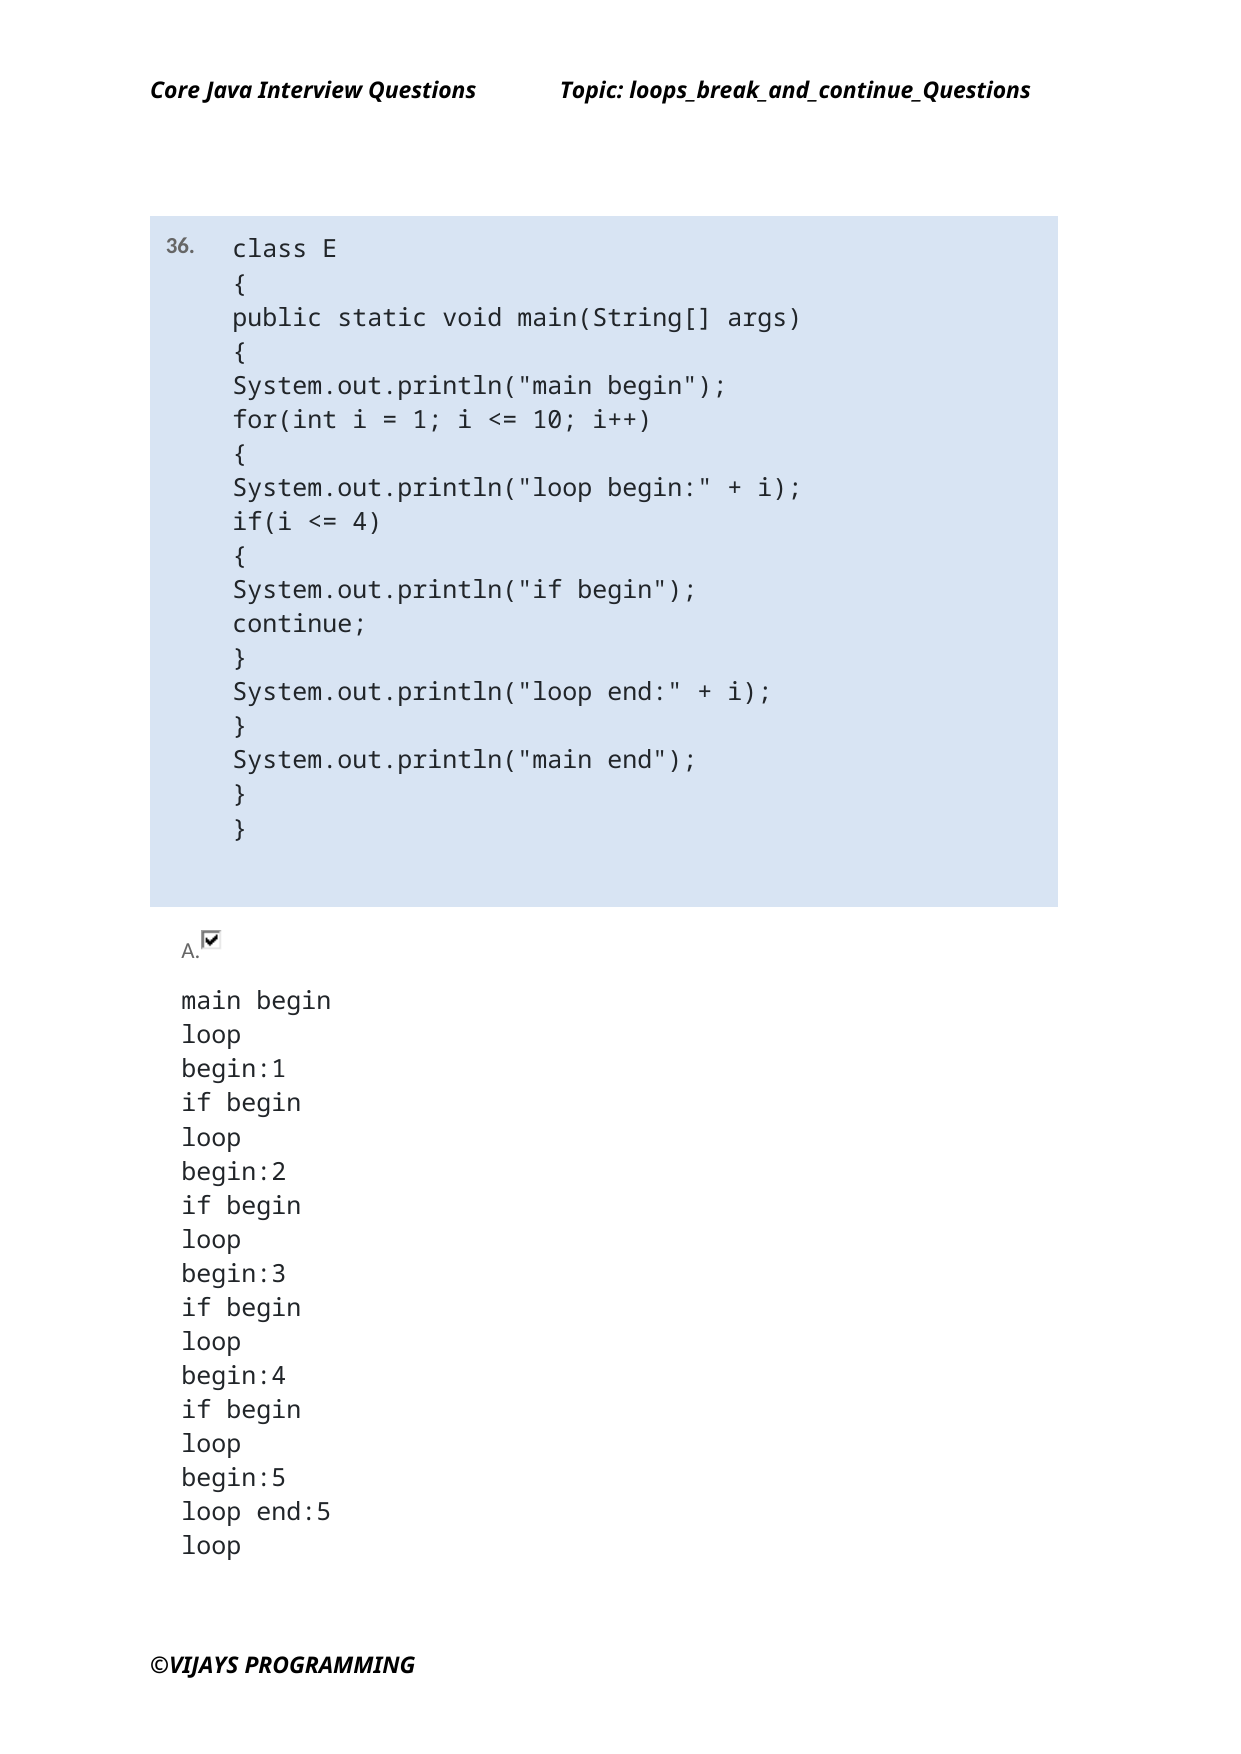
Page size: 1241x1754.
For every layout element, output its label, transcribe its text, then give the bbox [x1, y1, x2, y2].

table_header A. main begin loop begin:1 if begin loop begin:2 if begin loop begin:3 if begin loop begin:4 if begin loop begin:5 loop end:5 loop [181, 922, 360, 1562]
table_cell 36. [150, 216, 216, 907]
table_cell [150, 150, 1090, 215]
table_cell [150, 907, 1090, 1578]
table_cell [1058, 216, 1090, 907]
table_header [181, 166, 442, 200]
table_cell class E { public static void main(String[] args) { System.out.println("main begin"); for(int i = 1; i <= 10; i++) { System.out.println("loop begin:" + i); if(i <= 4) { System.out.println("if begin"); continue; } System.out.println("loop end:" + i); } System.out.println("main end"); } } [216, 216, 1058, 907]
